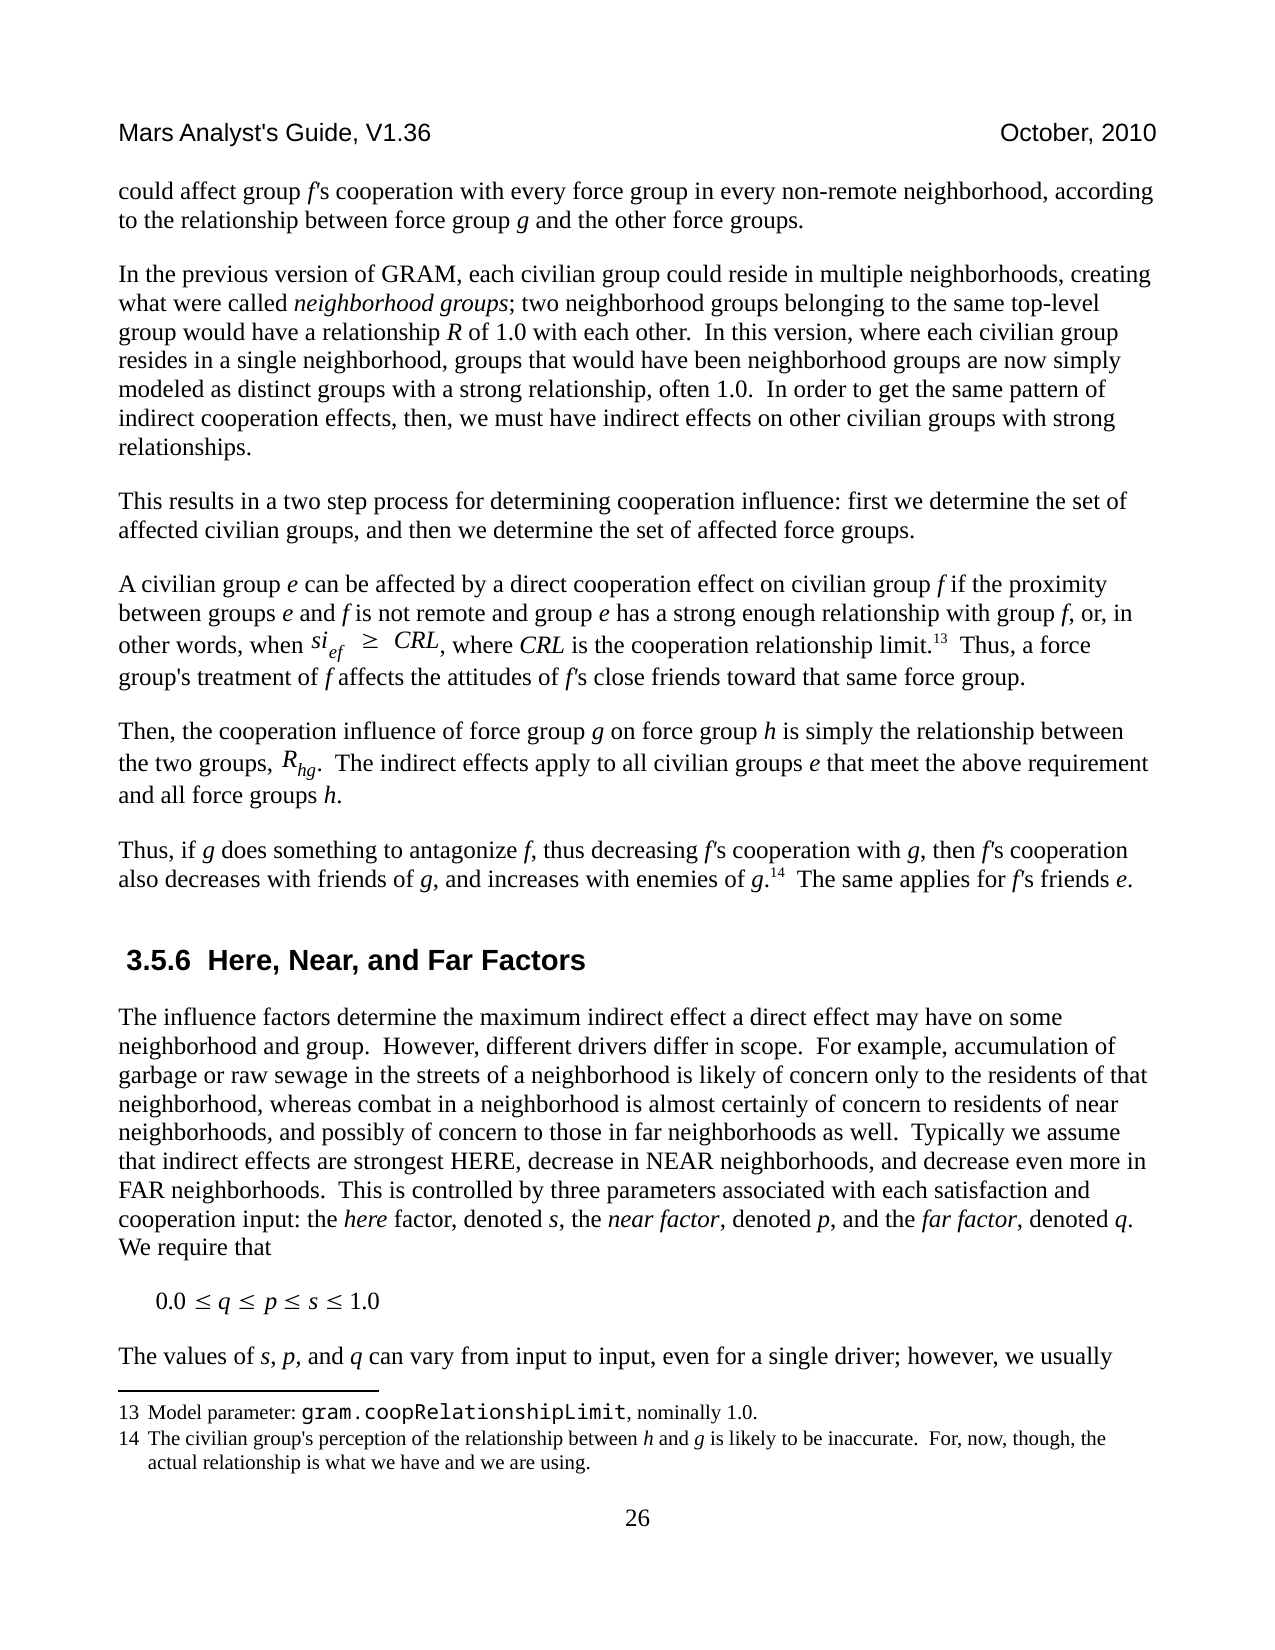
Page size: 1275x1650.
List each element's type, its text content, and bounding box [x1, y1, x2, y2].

text The influence factors determine the maximum indirect effect a direct effect may have on some neighborhood and group. However, different drivers differ in scope. For example, accumulation of garbage or raw sewage in the streets of a neighborhood is likely of concern only to the residents of that neighborhood, whereas combat in a neighborhood is almost certainly of concern to residents of near neighborhoods, and possibly of concern to those in far neighborhoods as well. Typically we assume that indirect effects are strongest HERE, decrease in NEAR neighborhoods, and decrease even more in FAR neighborhoods. This is controlled by three parameters associated with each satisfaction and cooperation input: the here factor, denoted s, the near factor, denoted p, and the far factor, denoted q. We require that [118, 1002, 1157, 1261]
text Thus, if g does something to antagonize f, thus decreasing f's cooperation with g, then f's cooperation also decreases with friends of g, and increases with enemies of g. The same applies for f's friends e. [118, 835, 1157, 892]
text This results in a two step process for determining cooperation influence: first we determine the set of affected civilian groups, and then we determine the set of affected force groups. [118, 486, 1157, 544]
text The civilian group's perception of the relationship between h and g is likely to be inaccurate. For, now, though, the actual relationship is what we have and we are using. [118, 1426, 1157, 1474]
text could affect group f's cooperation with every force group in every non-remote neighborhood, according to the relationship between force group g and the other force groups. [118, 176, 1157, 234]
text Then, the cooperation influence of force group g on force group h is simply the relationship between the two groups, . The indirect effects apply to all civilian groups e that meet the above requirement and all force groups h. [118, 716, 1157, 809]
text Model parameter: gram.coopRelationshipLimit, nominally 1.0. [118, 1397, 1157, 1426]
subtitle Here, Near, and Far Factors [118, 943, 1157, 977]
text The values of s, p, and q can vary from input to input, even for a single driver; however, we usually [118, 1341, 1157, 1370]
text A civilian group e can be affected by a direct cooperation effect on civilian group f if the proximity between groups e and f is not remote and group e has a strong enough relationship with group f, or, in other words, when , where CRL is the cooperation relationship limit. Thus, a force group's treatment of f affects the attitudes of f's close friends toward that same force group. [118, 569, 1157, 691]
text In the previous version of GRAM, each civilian group could reside in multiple neighborhoods, creating what were called neighborhood groups; two neighborhood groups belonging to the same top-level group would have a relationship R of 1.0 with each other. In this version, where each civilian group resides in a single neighborhood, groups that would have been neighborhood groups are now simply modeled as distinct groups with a strong relationship, often 1.0. In order to get the same pattern of indirect cooperation effects, then, we must have indirect effects on other civilian groups with strong relationships. [118, 259, 1157, 461]
